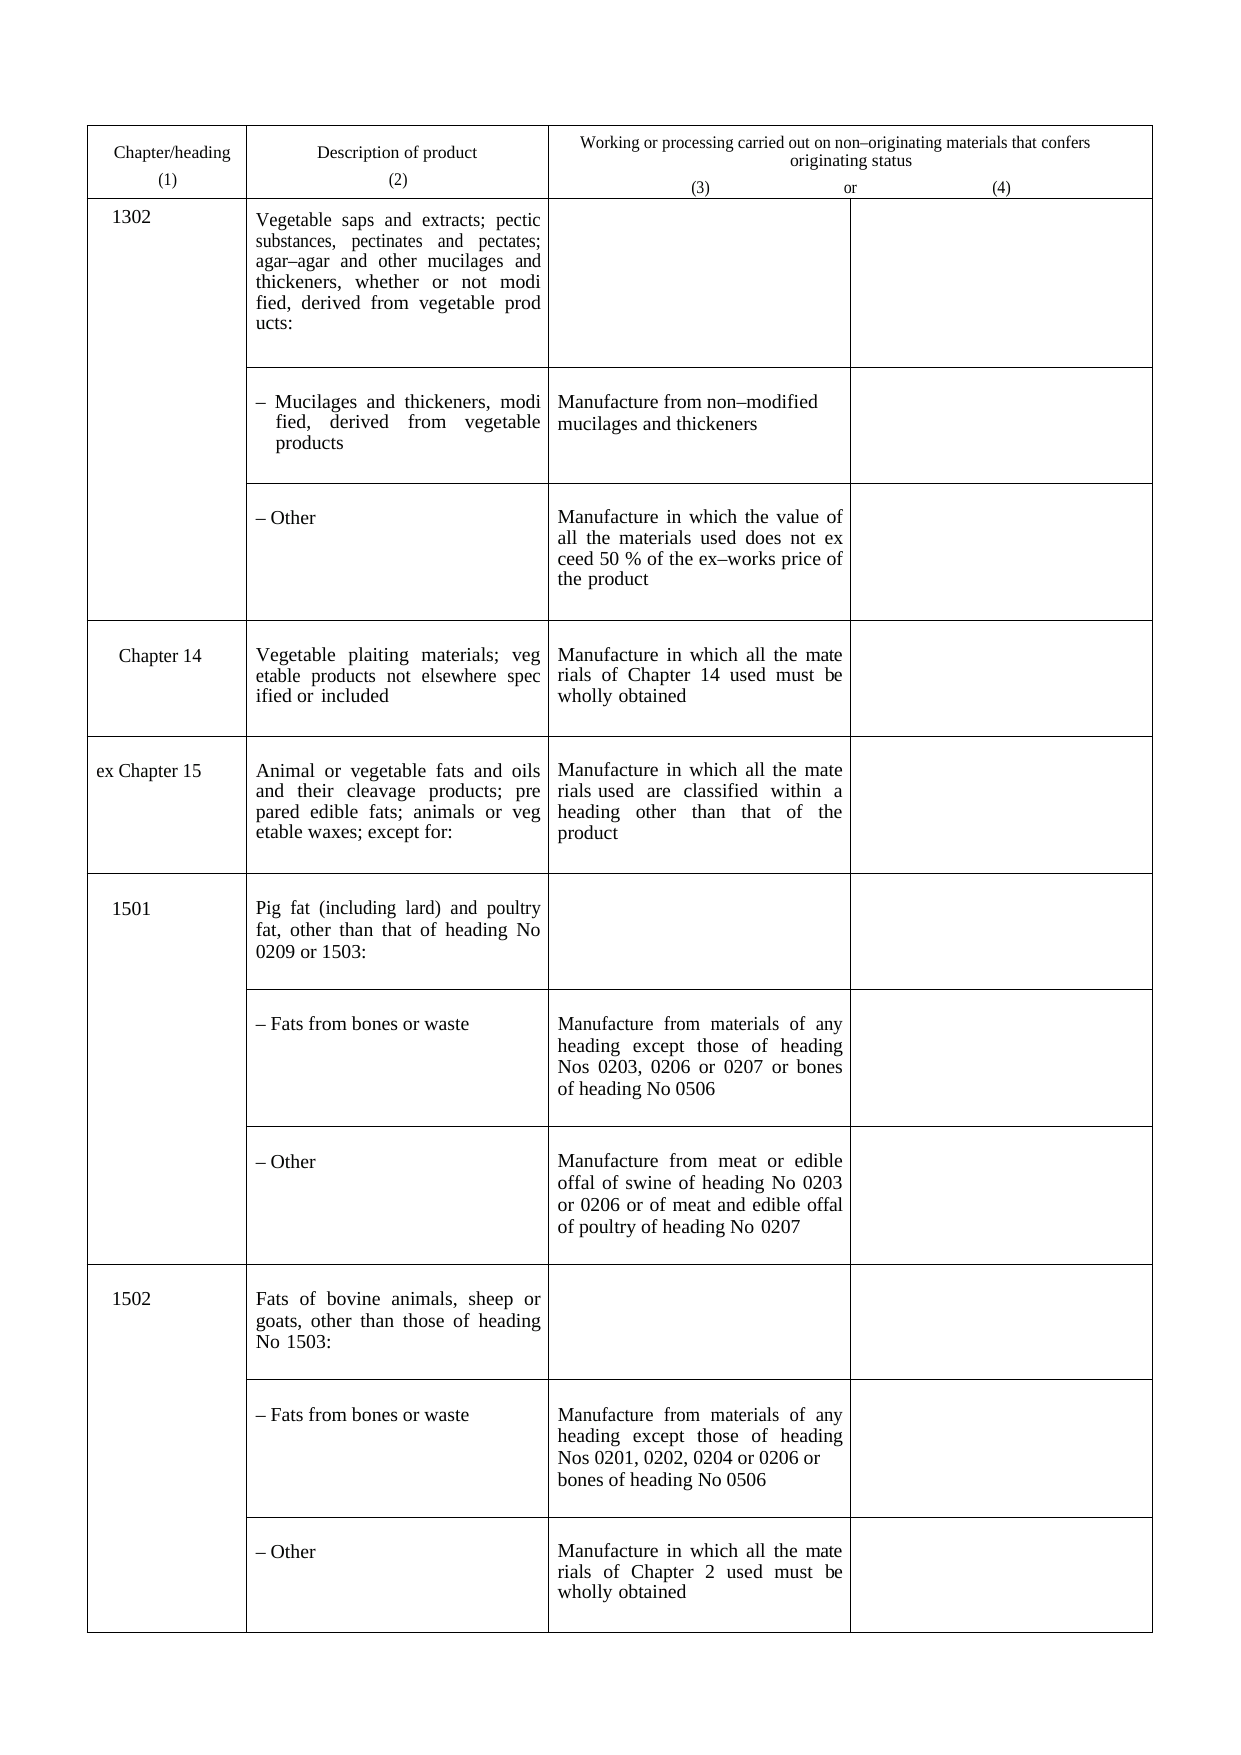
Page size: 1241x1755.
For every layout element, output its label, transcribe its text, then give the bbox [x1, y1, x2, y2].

table_cell [851, 990, 1152, 1126]
table_cell [851, 199, 1152, 367]
table_cell Fats of bovine animals, sheep or goats, other than those of heading No 1503: [247, 1265, 548, 1379]
table_cell [549, 874, 850, 989]
table_header Chapter/heading (1) [88, 126, 246, 197]
table_cell Manufacture from materials of any heading except those of heading Nos 0203, 0206 or 0207 or bones of heading No 0506 [549, 990, 850, 1126]
table_cell Animal or vegetable fats and oils and their cleavage products; pre­ pared edible fats; animals or veg­ etable waxes; except for: [247, 737, 548, 873]
table_cell [549, 1265, 850, 1379]
table_cell 1302 [88, 199, 246, 620]
table_header Description of product (2) [247, 126, 548, 197]
table_cell [851, 484, 1152, 620]
table_header Working or processing carried out on non–originating materials that confers originating status (3) or (4) [549, 126, 1152, 197]
table_cell Manufacture in which all the mate­ rials of Chapter 14 used must be wholly obtained [549, 621, 850, 736]
table_cell Chapter 14 [88, 621, 246, 736]
table_cell Vegetable saps and extracts; pectic substances, pectinates and pectates; agar–agar and other mucilages and thickeners, whether or not modi­ fied, derived from vegetable prod­ ucts: [247, 199, 548, 367]
table_cell Pig fat (including lard) and poultry fat, other than that of heading No 0209 or 1503: [247, 874, 548, 989]
table_cell 1502 [88, 1265, 246, 1632]
table_cell Manufacture from non–modified mucilages and thickeners [549, 368, 850, 483]
table_cell – Other [247, 1518, 548, 1632]
table_cell [549, 199, 850, 367]
table_cell Manufacture in which all the mate­ rials of Chapter 2 used must be wholly obtained [549, 1518, 850, 1632]
table_cell ex Chapter 15 [88, 737, 246, 873]
table_cell [851, 1127, 1152, 1264]
table_cell Manufacture in which all the mate­ rials used are classified within a heading other than that of the product [549, 737, 850, 873]
table_cell [851, 1265, 1152, 1379]
table_cell [851, 874, 1152, 989]
table_cell Manufacture in which the value of all the materials used does not ex­ ceed 50 % of the ex–works price of the product [549, 484, 850, 620]
table_cell Vegetable plaiting materials; veg­ etable products not elsewhere spec­ ified or included [247, 621, 548, 736]
table_cell – Fats from bones or waste [247, 1380, 548, 1517]
table_cell [851, 1518, 1152, 1632]
table_cell [851, 621, 1152, 736]
table_cell – Mucilages and thickeners, modi­ fied, derived from vegetable products [247, 368, 548, 483]
table_cell 1501 [88, 874, 246, 1264]
table_cell Manufacture from materials of any heading except those of heading Nos 0201, 0202, 0204 or 0206 or bones of heading No 0506 [549, 1380, 850, 1517]
table_cell – Other [247, 484, 548, 620]
table_cell [851, 737, 1152, 873]
table_cell – Other [247, 1127, 548, 1264]
table_cell [851, 1380, 1152, 1517]
table_cell [851, 368, 1152, 483]
table_cell – Fats from bones or waste [247, 990, 548, 1126]
table_cell Manufacture from meat or edible offal of swine of heading No 0203 or 0206 or of meat and edible offal of poultry of heading No 0207 [549, 1127, 850, 1264]
